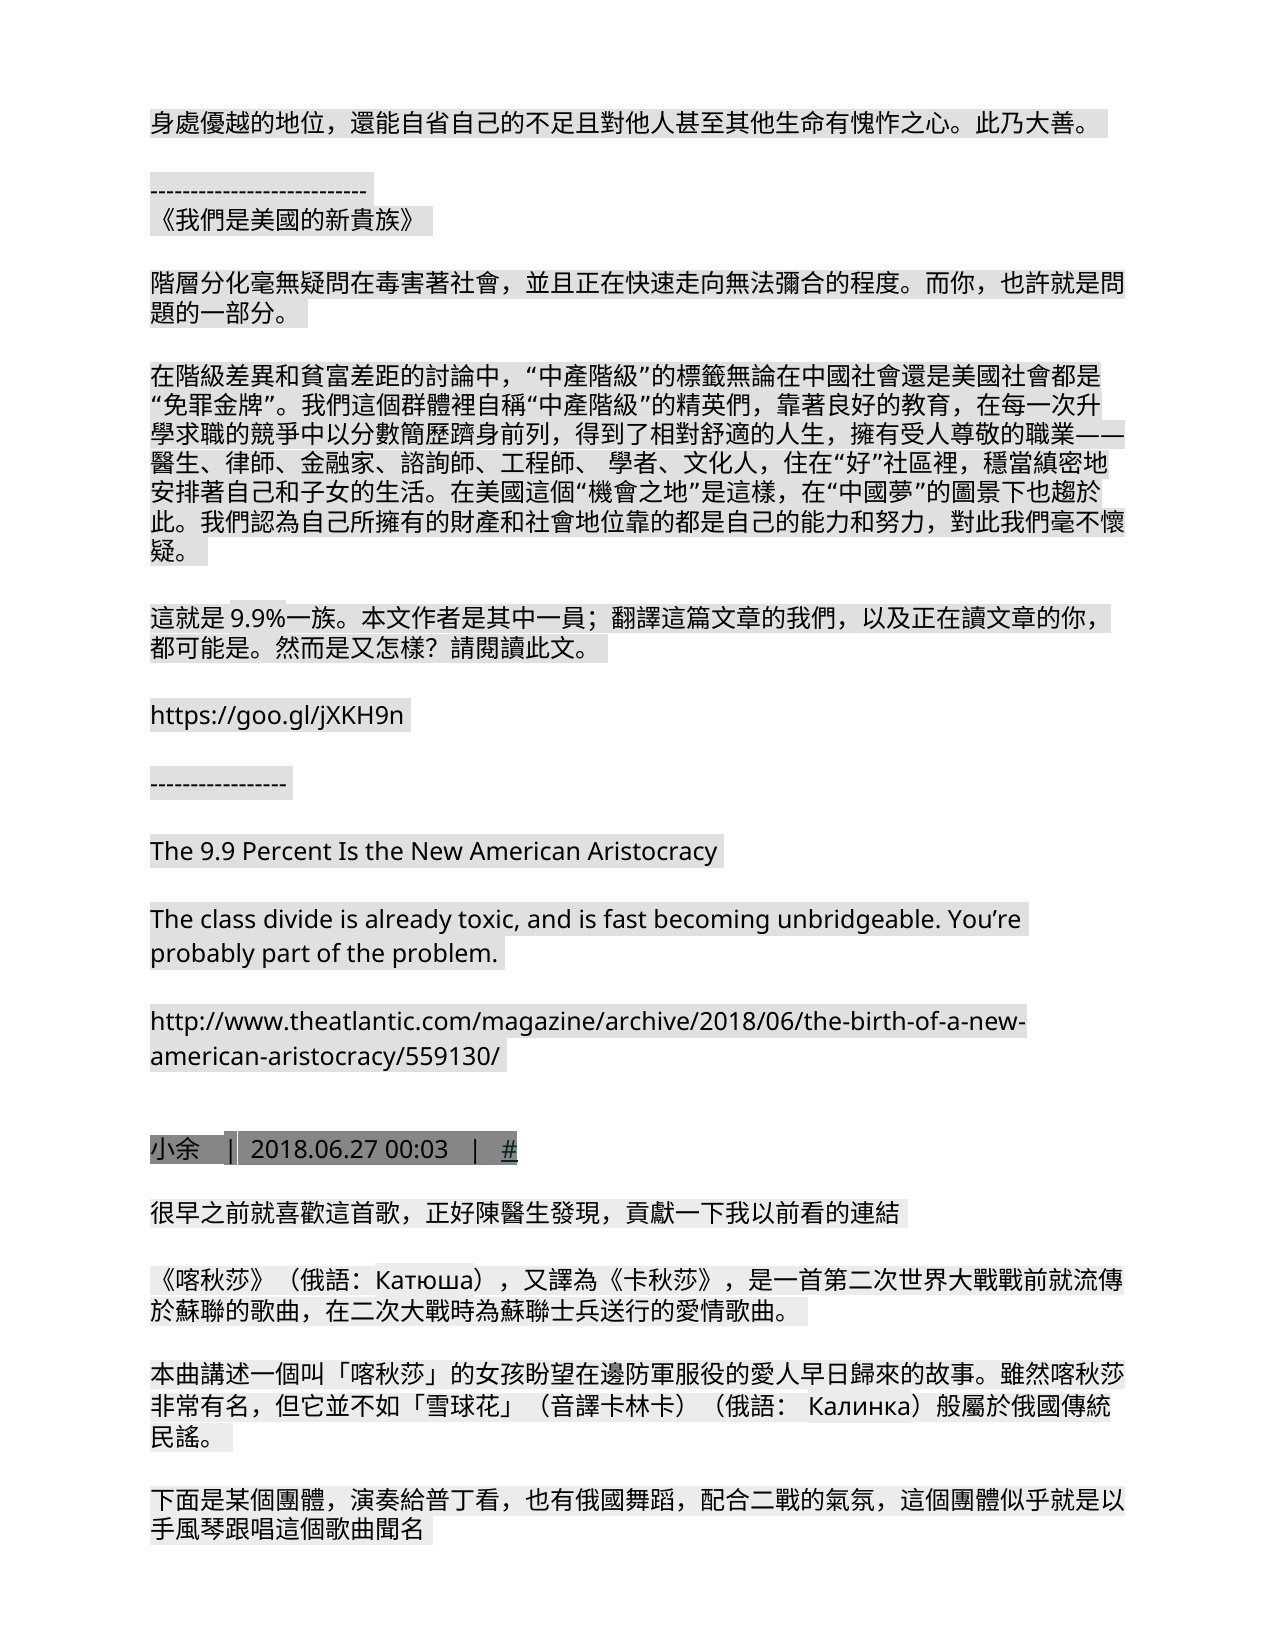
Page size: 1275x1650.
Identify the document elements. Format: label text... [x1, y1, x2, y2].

text 小余 | 2018.06.27 00:03 | # [150, 1131, 1125, 1165]
text 很早之前就喜歡這首歌，正好陳醫生發現，貢獻一下我以前看的連結 《喀秋莎》（俄語：Катюша），又譯為《卡秋莎》，是一首第二次世界大戰戰前就流傳於蘇聯的歌曲，在二次大戰時為蘇聯士兵送行的愛情歌曲。 本曲講述一個叫「喀秋莎」的女孩盼望在邊防軍服役的愛人早日歸來的故事。雖然喀秋莎非常有名，但它並不如「雪球花」（音譯卡林卡）（俄語： Калинка）般屬於俄國傳統民謠。 下面是某個團體，演奏給普丁看，也有俄國舞蹈，配合二戰的氣氛，這個團體似乎就是以手風琴跟唱這個歌曲聞名 https://www.youtube.com/watch?v=O6H3gyEjGfs 還有一個小女孩很喜歡唱 https://www.youtube.com/watch?v=VqDquXWX4Hg --------- 另外同場加映一首類似的歌，是德國人的 『Erika』類似的背景，也是二戰的軍歌？ 艾瑞卡（Erika），二戰時期德國軍歌，詞曲均由德國軍歌作曲家 Herms Niel（1888–1954）於1930年代創作，1938年出版。Erika是德國一種常見的花卉植物，屬於石楠科。歌詞用擬人化的修辭手法，像讚美一位美女一樣讚美艾瑞卡，表達一種對家鄉對祖國的熱愛之情。歌曲旋律不像德國老軍歌《普魯士軍歌》那樣雄壯悲情，而是相當輕鬆浪漫，是二戰中德國軍人最喜愛的歌曲之一。 （如果對納粹有反感，抱歉） https://www.youtube.com/watch?v=CHeXZWTWU3M ------------- 還有一首是電玩主題曲，卻用俄語唱，都是美國人唱的，卻很有俄羅斯的味道，配上閱兵，我一開始以為是俄羅斯的軍歌呢 Red Alert 3 Theme - Soviet March https://www.youtube.com/watch?v=-Iu0pvZP-dM&;t=66s 很高興與大家分享 [150, 1165, 1125, 1545]
text 身處優越的地位，還能自省自己的不足且對他人甚至其他生命有愧怍之心。此乃大善。 --------------------------- 《我們是美國的新貴族》 階層分化毫無疑問在毒害著社會，並且正在快速走向無法彌合的程度。而你，也許就是問題的一部分。 在階級差異和貧富差距的討論中，“中產階級”的標籤無論在中國社會還是美國社會都是“免罪金牌”。我們這個群體裡自稱“中產階級”的精英們，靠著良好的教育，在每一次升學求職的競爭中以分數簡歷躋身前列，得到了相對舒適的人生，擁有受人尊敬的職業—— 醫生、律師、金融家、諮詢師、工程師、 學者、文化人，住在“好”社區裡，穩當縝密地安排著自己和子女的生活。在美國這個“機會之地”是這樣，在“中國夢”的圖景下也趨於此。我們認為自己所擁有的財產和社會地位靠的都是自己的能力和努力，對此我們毫不懷疑。 這就是9.9%一族。本文作者是其中一員；翻譯這篇文章的我們，以及正在讀文章的你，都可能是。然而是又怎樣？請閱讀此文。 https://goo.gl/jXKH9n ----------------- The 9.9 Percent Is the New American Aristocracy The class divide is already toxic, and is fast becoming unbridgeable. You’re probably part of the problem. http://www.theatlantic.com/magazine/archive/2018/06/the-birth-of-a-new-american-aristocracy/559130/ [150, 75, 1125, 1106]
